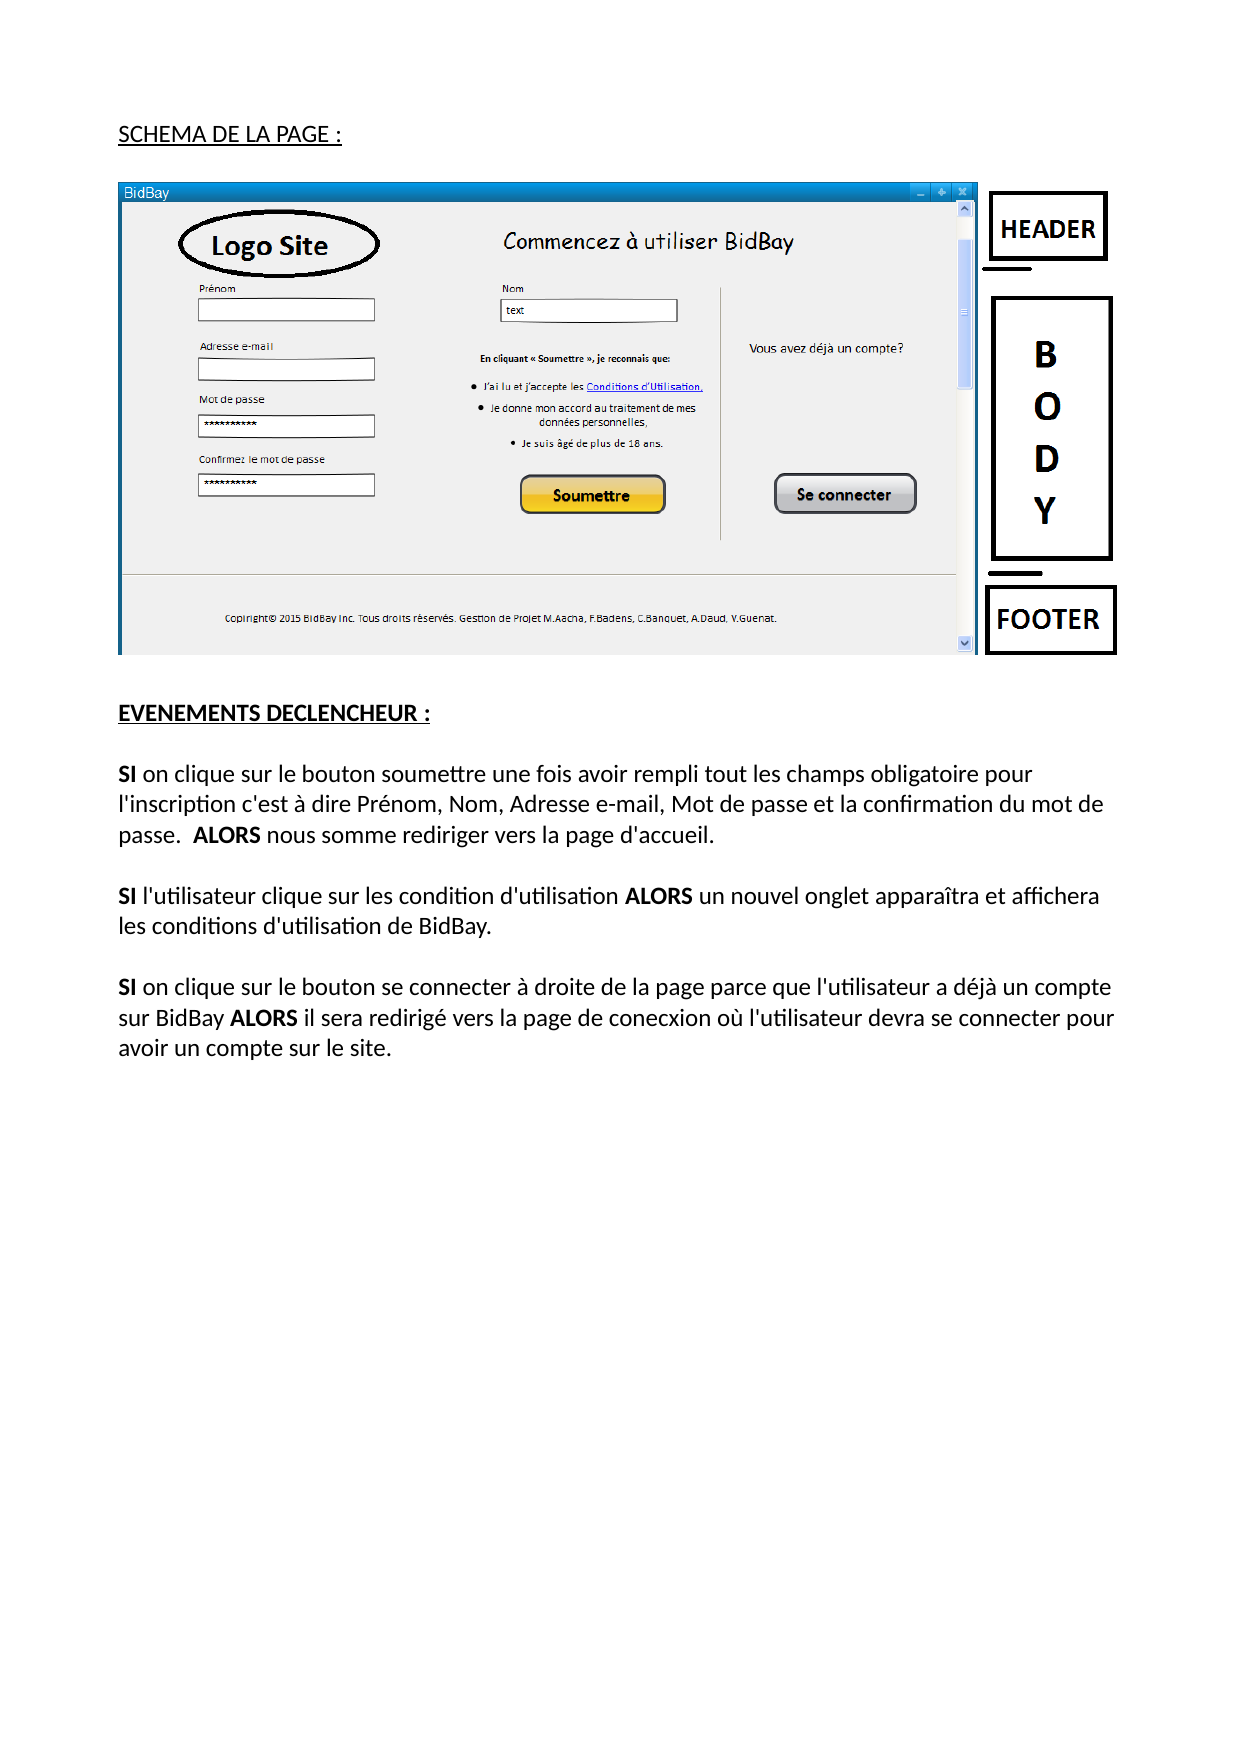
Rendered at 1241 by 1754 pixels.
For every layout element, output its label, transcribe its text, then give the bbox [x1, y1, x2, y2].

text SI on clique sur le bouton soumettre une fois avoir rempli tout les champs obligatoire pour l'inscription c'est à dire Prénom, Nom, Adresse e-mail, Mot de passe et la confirmation du mot de passe. ALORS nous somme rediriger vers la page d'accueil. [118, 758, 1122, 880]
text EVENEMENTS DECLENCHEUR : [118, 697, 1122, 727]
text SI on clique sur le bouton se connecter à droite de la page parce que l'utilisateur a déjà un compte sur BidBay ALORS il sera redirigé vers la page de conecxion où l'utilisateur devra se connecter pour avoir un compte sur le site. [118, 941, 1122, 1063]
text SI l'utilisateur clique sur les condition d'utilisation ALORS un nouvel onglet apparaîtra et affichera les conditions d'utilisation de BidBay. [118, 880, 1122, 941]
text SCHEMA DE LA PAGE : [118, 118, 1122, 149]
